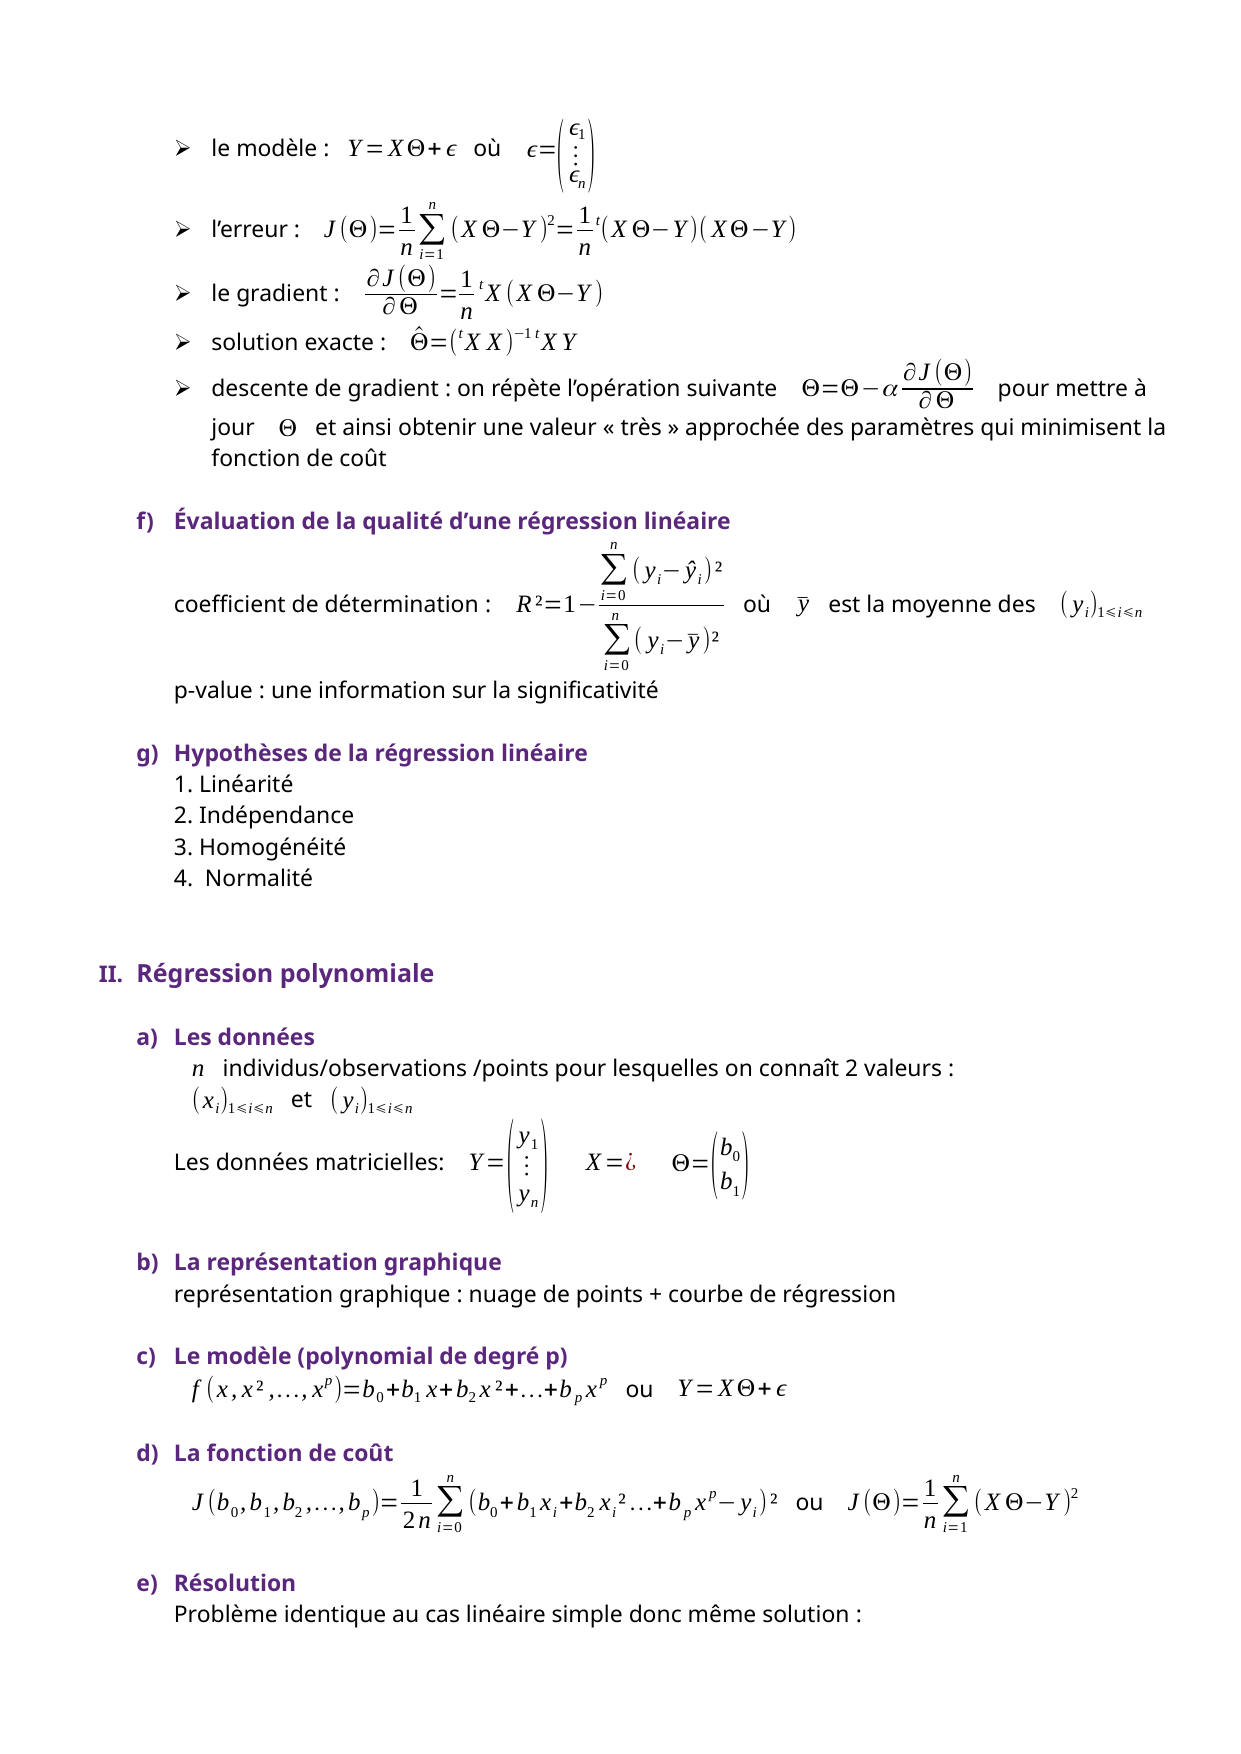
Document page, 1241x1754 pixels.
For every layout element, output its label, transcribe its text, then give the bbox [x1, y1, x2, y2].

list Résolution [136, 1567, 1184, 1598]
list représentation graphique : nuage de points + courbe de régression [136, 1277, 1184, 1309]
list La fonction de coût [136, 1437, 1184, 1469]
list Les données [136, 1021, 1184, 1052]
list Évaluation de la qualité d’une régression linéaire [136, 505, 1184, 536]
list coefficient de détermination : où est la moyenne des [136, 536, 1184, 674]
list le modèle :où [174, 118, 1184, 196]
list Problème identique au cas linéaire simple donc même solution : [136, 1598, 1184, 1630]
list Régression polynomiale [99, 956, 1184, 989]
list Hypothèses de la régression linéaire [136, 737, 1184, 768]
list solution exacte : [174, 324, 1184, 357]
list le gradient : [174, 263, 1184, 324]
list ou [136, 1469, 1184, 1536]
list individus/observations /points pour lesquelles on connaît 2 valeurs : [136, 1052, 1184, 1083]
list La représentation graphique [136, 1246, 1184, 1277]
list Le modèle (polynomial de degré p) [136, 1340, 1184, 1371]
list ou [136, 1371, 1184, 1406]
list et [136, 1083, 1184, 1117]
list descente de gradient : on répète l’opération suivante pour mettre à jour et ainsi obtenir une valeur « très » approchée des paramètres qui minimisent la fonction de coût [174, 357, 1184, 473]
list Les données matricielles: [136, 1117, 1184, 1215]
list l’erreur : [174, 196, 1184, 263]
list p-value : une information sur la significativité [136, 674, 1184, 706]
list 1. Linéarité 2. Indépendance 3. Homogénéité 4. Normalité [136, 768, 1184, 893]
